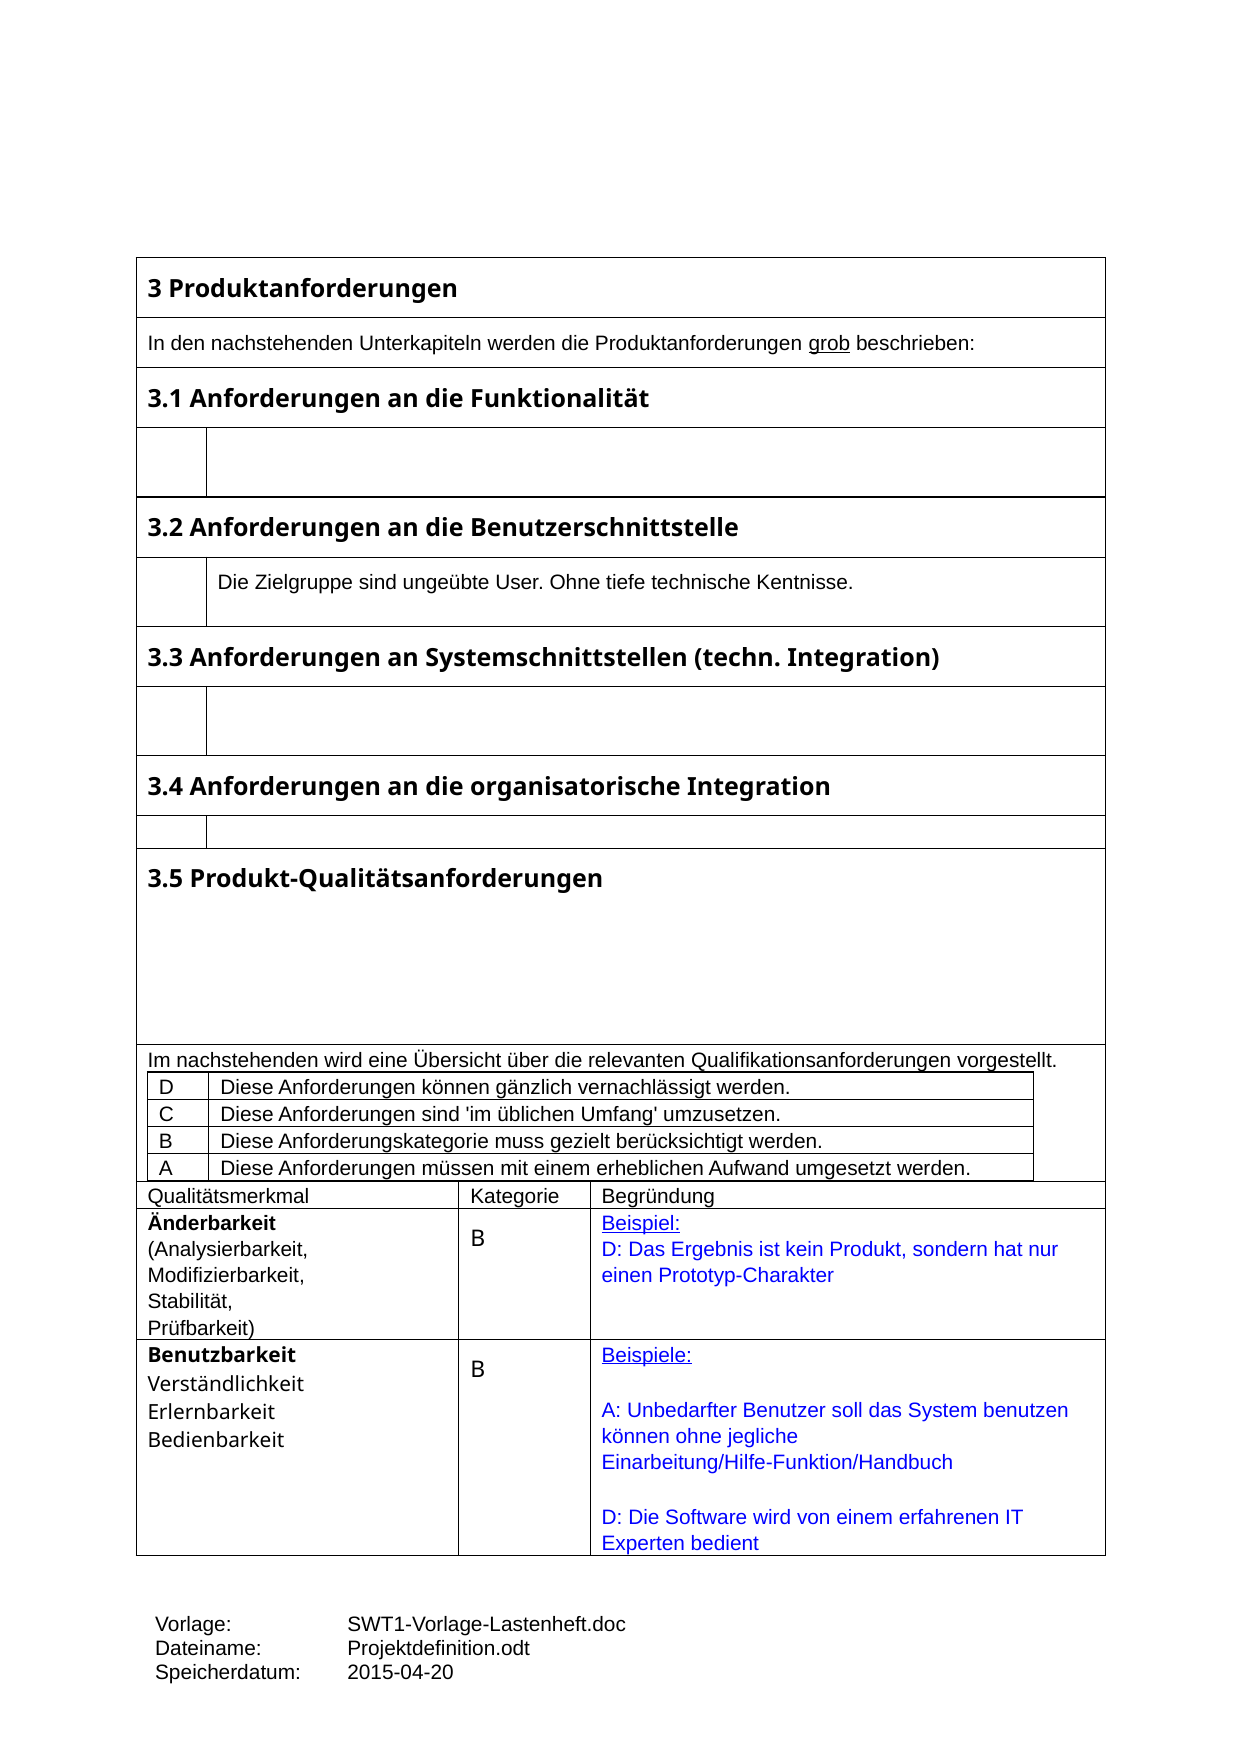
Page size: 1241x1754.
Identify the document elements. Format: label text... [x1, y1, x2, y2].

table_cell 3.5 Produkt-Qualitätsanforderungen [137, 849, 1105, 1044]
table_cell A [148, 1154, 208, 1180]
table_cell Die Zielgruppe sind ungeübte User. Ohne tiefe technische Kentnisse. [207, 558, 1105, 626]
table_cell Diese Anforderungen sind 'im üblichen Umfang' umzusetzen. [209, 1100, 1033, 1126]
table_cell [207, 428, 1105, 496]
table_cell Benutzbarkeit Verständlichkeit Erlernbarkeit Bedienbarkeit [137, 1340, 458, 1555]
table_cell 3.1 Anforderungen an die Funktionalität [137, 368, 1105, 427]
table_cell 3.3 Anforderungen an Systemschnittstellen (techn. Integration) [137, 627, 1105, 686]
table_cell [207, 687, 1105, 755]
table_cell Im nachstehenden wird eine Übersicht über die relevanten Qualifikationsanforderungen vorgestellt. [137, 1045, 1105, 1181]
table_cell Qualitätsmerkmal [137, 1182, 458, 1208]
table_cell Diese Anforderungskategorie muss gezielt berücksichtigt werden. [209, 1127, 1033, 1153]
table_header Diese Anforderungen können gänzlich vernachlässigt werden. [209, 1073, 1033, 1098]
table_header 3 Produktanforderungen [137, 258, 1105, 317]
table_cell B [148, 1127, 208, 1153]
table_cell [137, 428, 206, 496]
table_cell Begründung [591, 1182, 1105, 1208]
table_cell Beispiel: D: Das Ergebnis ist kein Produkt, sondern hat nur einen Prototyp-Charakter [591, 1209, 1105, 1339]
table_cell Änderbarkeit (Analysierbarkeit, Modifizierbarkeit, Stabilität, Prüfbarkeit) [137, 1209, 458, 1339]
table_cell [137, 558, 206, 626]
table_cell [137, 816, 206, 847]
table_cell Kategorie [459, 1182, 590, 1208]
table_cell Beispiele: A: Unbedarfter Benutzer soll das System benutzen können ohne jegliche Einarbeitung/Hilfe-Funktion/Handbuch D: Die Software wird von einem erfahrenen IT Experten bedient [591, 1340, 1105, 1555]
table_cell B [459, 1340, 590, 1555]
table_cell 3.2 Anforderungen an die Benutzerschnittstelle [137, 498, 1105, 557]
table_cell B [459, 1209, 590, 1339]
table_cell Diese Anforderungen müssen mit einem erheblichen Aufwand umgesetzt werden. [209, 1154, 1033, 1180]
table_header D [148, 1073, 208, 1098]
table_cell [207, 816, 1105, 847]
table_cell 3.4 Anforderungen an die organisatorische Integration [137, 756, 1105, 815]
table_cell In den nachstehenden Unterkapiteln werden die Produktanforderungen grob beschrieben: [137, 318, 1105, 367]
table_cell [137, 687, 206, 755]
table_cell C [148, 1100, 208, 1126]
